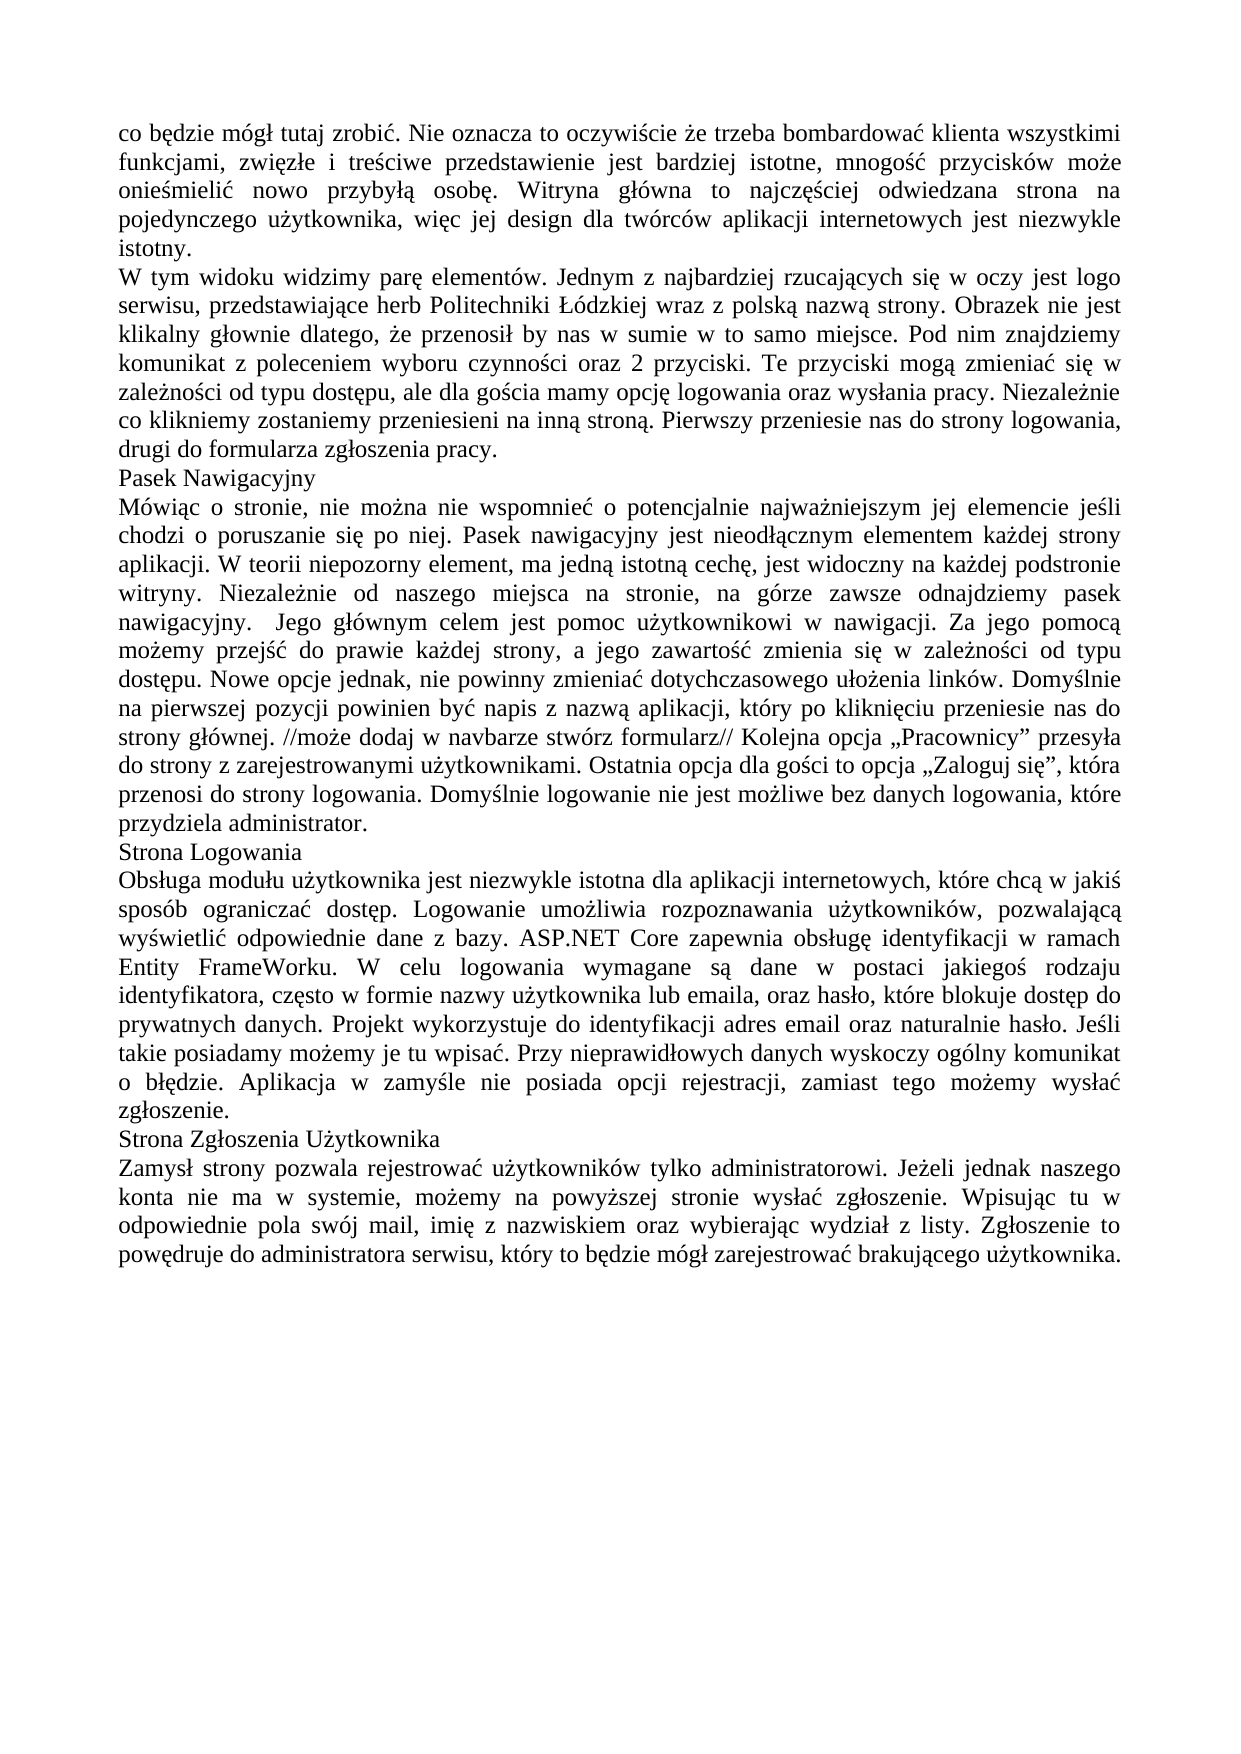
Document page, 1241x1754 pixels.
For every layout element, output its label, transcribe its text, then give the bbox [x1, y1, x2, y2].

text Zamysł strony pozwala rejestrować użytkowników tylko administratorowi. Jeżeli jednak naszego konta nie ma w systemie, możemy na powyższej stronie wysłać zgłoszenie. Wpisując tu w odpowiednie pola swój mail, imię z nazwiskiem oraz wybierając wydział z listy. Zgłoszenie to powędruje do administratora serwisu, który to będzie mógł zarejestrować brakującego użytkownika. [118, 1153, 1122, 1268]
text Obsługa modułu użytkownika jest niezwykle istotna dla aplikacji internetowych, które chcą w jakiś sposób ograniczać dostęp. Logowanie umożliwia rozpoznawania użytkowników, pozwalającą wyświetlić odpowiednie dane z bazy. ASP.NET Core zapewnia obsługę identyfikacji w ramach Entity FrameWorku. W celu logowania wymagane są dane w postaci jakiegoś rodzaju identyfikatora, często w formie nazwy użytkownika lub emaila, oraz hasło, które blokuje dostęp do prywatnych danych. Projekt wykorzystuje do identyfikacji adres email oraz naturalnie hasło. Jeśli takie posiadamy możemy je tu wpisać. Przy nieprawidłowych danych wyskoczy ogólny komunikat o błędzie. Aplikacja w zamyśle nie posiada opcji rejestracji, zamiast tego możemy wysłać zgłoszenie. [118, 866, 1122, 1124]
text Mówiąc o stronie, nie można nie wspomnieć o potencjalnie najważniejszym jej elemencie jeśli chodzi o poruszanie się po niej. Pasek nawigacyjny jest nieodłącznym elementem każdej strony aplikacji. W teorii niepozorny element, ma jedną istotną cechę, jest widoczny na każdej podstronie witryny. Niezależnie od naszego miejsca na stronie, na górze zawsze odnajdziemy pasek nawigacyjny. Jego głównym celem jest pomoc użytkownikowi w nawigacji. Za jego pomocą możemy przejść do prawie każdej strony, a jego zawartość zmienia się w zależności od typu dostępu. Nowe opcje jednak, nie powinny zmieniać dotychczasowego ułożenia linków. Domyślnie na pierwszej pozycji powinien być napis z nazwą aplikacji, który po kliknięciu przeniesie nas do strony głównej. //może dodaj w navbarze stwórz formularz// Kolejna opcja „Pracownicy” przesyła do strony z zarejestrowanymi użytkownikami. Ostatnia opcja dla gości to opcja „Zaloguj się”, która przenosi do strony logowania. Domyślnie logowanie nie jest możliwe bez danych logowania, które przydziela administrator. [118, 492, 1122, 837]
text Pasek Nawigacyjny [118, 463, 1122, 492]
text co będzie mógł tutaj zrobić. Nie oznacza to oczywiście że trzeba bombardować klienta wszystkimi funkcjami, zwięzłe i treściwe przedstawienie jest bardziej istotne, mnogość przycisków może onieśmielić nowo przybyłą osobę. Witryna główna to najczęściej odwiedzana strona na pojedynczego użytkownika, więc jej design dla twórców aplikacji internetowych jest niezwykle istotny. [118, 118, 1122, 262]
text W tym widoku widzimy parę elementów. Jednym z najbardziej rzucających się w oczy jest logo serwisu, przedstawiające herb Politechniki Łódzkiej wraz z polską nazwą strony. Obrazek nie jest klikalny głownie dlatego, że przenosił by nas w sumie w to samo miejsce. Pod nim znajdziemy komunikat z poleceniem wyboru czynności oraz 2 przyciski. Te przyciski mogą zmieniać się w zależności od typu dostępu, ale dla gościa mamy opcję logowania oraz wysłania pracy. Niezależnie co klikniemy zostaniemy przeniesieni na inną stroną. Pierwszy przeniesie nas do strony logowania, drugi do formularza zgłoszenia pracy. [118, 262, 1122, 463]
text Strona Logowania [118, 837, 1122, 866]
text Strona Zgłoszenia Użytkownika [118, 1124, 1122, 1153]
